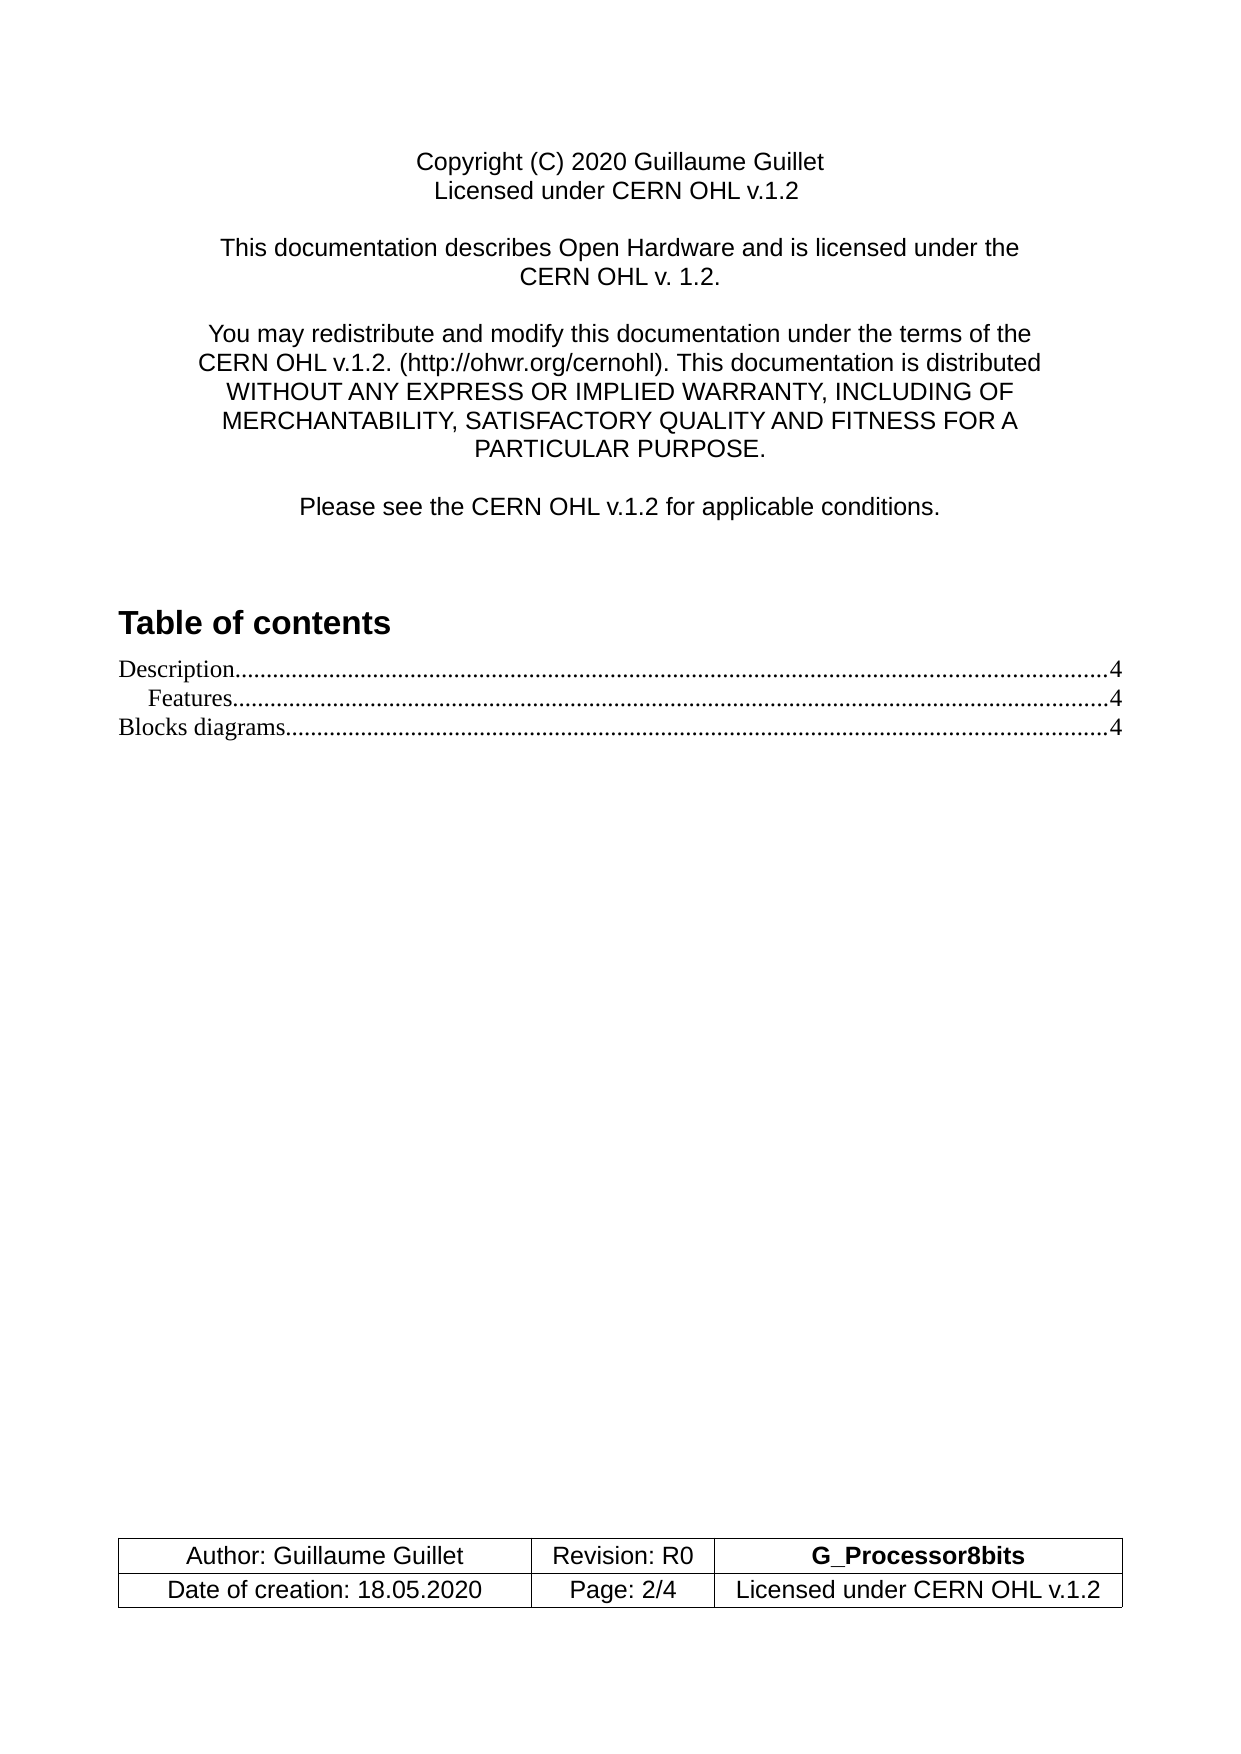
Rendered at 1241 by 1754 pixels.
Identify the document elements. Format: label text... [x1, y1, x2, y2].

text Description 4 [118, 654, 1122, 683]
text This documentation describes Open Hardware and is licensed under the [118, 233, 1122, 262]
text Please see the CERN OHL v.1.2 for applicable conditions. [118, 492, 1122, 521]
subtitle Table of contents [118, 603, 1122, 642]
text MERCHANTABILITY, SATISFACTORY QUALITY AND FITNESS FOR A [118, 406, 1122, 434]
text Copyright (C) 2020 Guillaume Guillet [118, 147, 1122, 176]
text PARTICULAR PURPOSE. [118, 434, 1122, 463]
text WITHOUT ANY EXPRESS OR IMPLIED WARRANTY, INCLUDING OF [118, 377, 1122, 406]
text Blocks diagrams 4 [118, 712, 1122, 740]
text Features 4 [148, 683, 1122, 712]
text CERN OHL v.1.2. (http://ohwr.org/cernohl). This documentation is distributed [118, 348, 1122, 377]
text You may redistribute and modify this documentation under the terms of the [118, 319, 1122, 348]
text CERN OHL v. 1.2. [118, 262, 1122, 291]
text Licensed under CERN OHL v.1.2 [118, 176, 1122, 204]
